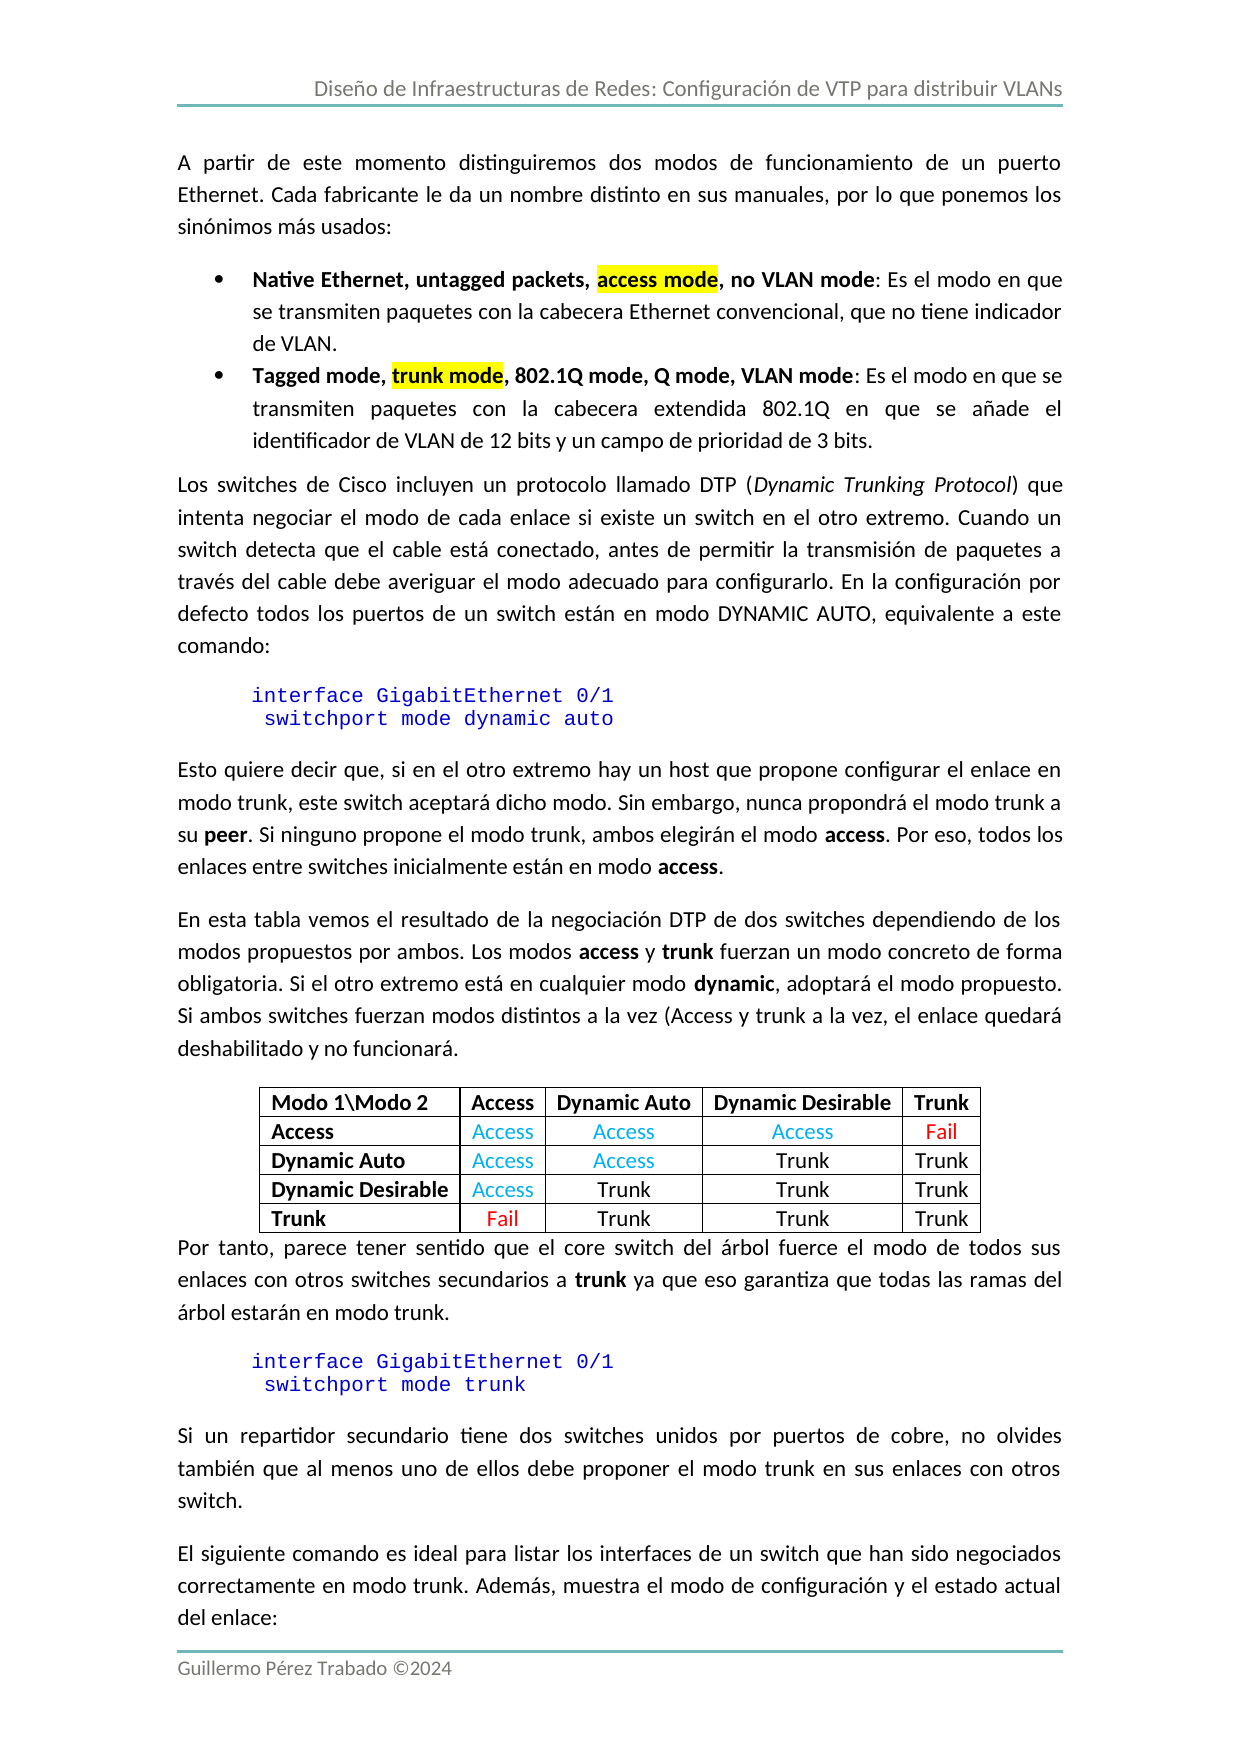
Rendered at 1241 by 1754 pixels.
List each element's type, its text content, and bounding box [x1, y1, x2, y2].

table_cell Access [703, 1117, 902, 1145]
table_cell Access [461, 1175, 545, 1203]
text Los switches de Cisco incluyen un protocolo llamado DTP (Dynamic Trunking Protocol) que intenta negociar el modo de cada enlace si existe un switch en el otro extremo. Cuando un switch detecta que el cable está conectado, antes de permitir la transmisión de paquetes a través del cable debe averiguar el modo adecuado para configurarlo. En la configuración por defecto todos los puertos de un switch están en modo DYNAMIC AUTO, equivalente a este comando: [177, 471, 1063, 659]
table_cell Access [546, 1146, 702, 1174]
table_cell Trunk [703, 1175, 902, 1203]
table_header Modo 1\Modo 2 [260, 1088, 459, 1116]
table_cell Trunk [546, 1204, 702, 1232]
table_cell Fail [461, 1204, 545, 1232]
text Por tanto, parece tener sentido que el core switch del árbol fuerce el modo de todos sus enlaces con otros switches secundarios a trunk ya que eso garantiza que todas las ramas del árbol estarán en modo trunk. [177, 1233, 1063, 1326]
table_cell Dynamic Desirable [260, 1175, 459, 1203]
text Si un repartidor secundario tiene dos switches unidos por puertos de cobre, no olvides también que al menos uno de ellos debe proponer el modo trunk en sus enlaces con otros switch. [177, 1422, 1063, 1514]
table_header Dynamic Desirable [703, 1088, 902, 1116]
table_header Dynamic Auto [546, 1088, 702, 1116]
table_cell Trunk [903, 1204, 980, 1232]
text switchport mode trunk [251, 1374, 1063, 1398]
text El siguiente comando es ideal para listar los interfaces de un switch que han sido negociados correctamente en modo trunk. Además, muestra el modo de configuración y el estado actual del enlace: [177, 1539, 1063, 1631]
text Esto quiere decir que, si en el otro extremo hay un host que propone configurar el enlace en modo trunk, este switch aceptará dicho modo. Sin embargo, nunca propondrá el modo trunk a su peer. Si ninguno propone el modo trunk, ambos elegirán el modo access. Por eso, todos los enlaces entre switches inicialmente están en modo access. [177, 756, 1063, 880]
table_header Access [461, 1088, 545, 1116]
text interface GigabitEthernet 0/1 [251, 1351, 1063, 1374]
table_cell Trunk [903, 1146, 980, 1174]
list Native Ethernet, untagged packets, access mode, no VLAN mode: Es el modo en que se transmiten paquetes con la cabecera Ethernet convencional, que no tiene indicador de VLAN. [215, 265, 1063, 357]
table_cell Trunk [546, 1175, 702, 1203]
table_cell Access [546, 1117, 702, 1145]
table_cell Dynamic Auto [260, 1146, 459, 1174]
text En esta tabla vemos el resultado de la negociación DTP de dos switches dependiendo de los modos propuestos por ambos. Los modos access y trunk fuerzan un modo concreto de forma obligatoria. Si el otro extremo está en cualquier modo dynamic, adoptará el modo propuesto. Si ambos switches fuerzan modos distintos a la vez (Access y trunk a la vez, el enlace quedará deshabilitado y no funcionará. [177, 905, 1063, 1062]
table_header Trunk [903, 1088, 980, 1116]
table_cell Trunk [703, 1146, 902, 1174]
text switchport mode dynamic auto [251, 708, 1063, 732]
table_cell Trunk [903, 1175, 980, 1203]
table_cell Trunk [703, 1204, 902, 1232]
table_cell Access [461, 1117, 545, 1145]
table_cell Trunk [260, 1204, 459, 1232]
table_cell Access [461, 1146, 545, 1174]
table_cell Access [260, 1117, 459, 1145]
list Tagged mode, trunk mode, 802.1Q mode, Q mode, VLAN mode: Es el modo en que se transmiten paquetes con la cabecera extendida 802.1Q en que se añade el identificador de VLAN de 12 bits y un campo de prioridad de 3 bits. [215, 362, 1063, 454]
text interface GigabitEthernet 0/1 [251, 684, 1063, 708]
text A partir de este momento distinguiremos dos modos de funcionamiento de un puerto Ethernet. Cada fabricante le da un nombre distinto en sus manuales, por lo que ponemos los sinónimos más usados: [177, 148, 1063, 240]
table_cell Fail [903, 1117, 980, 1145]
